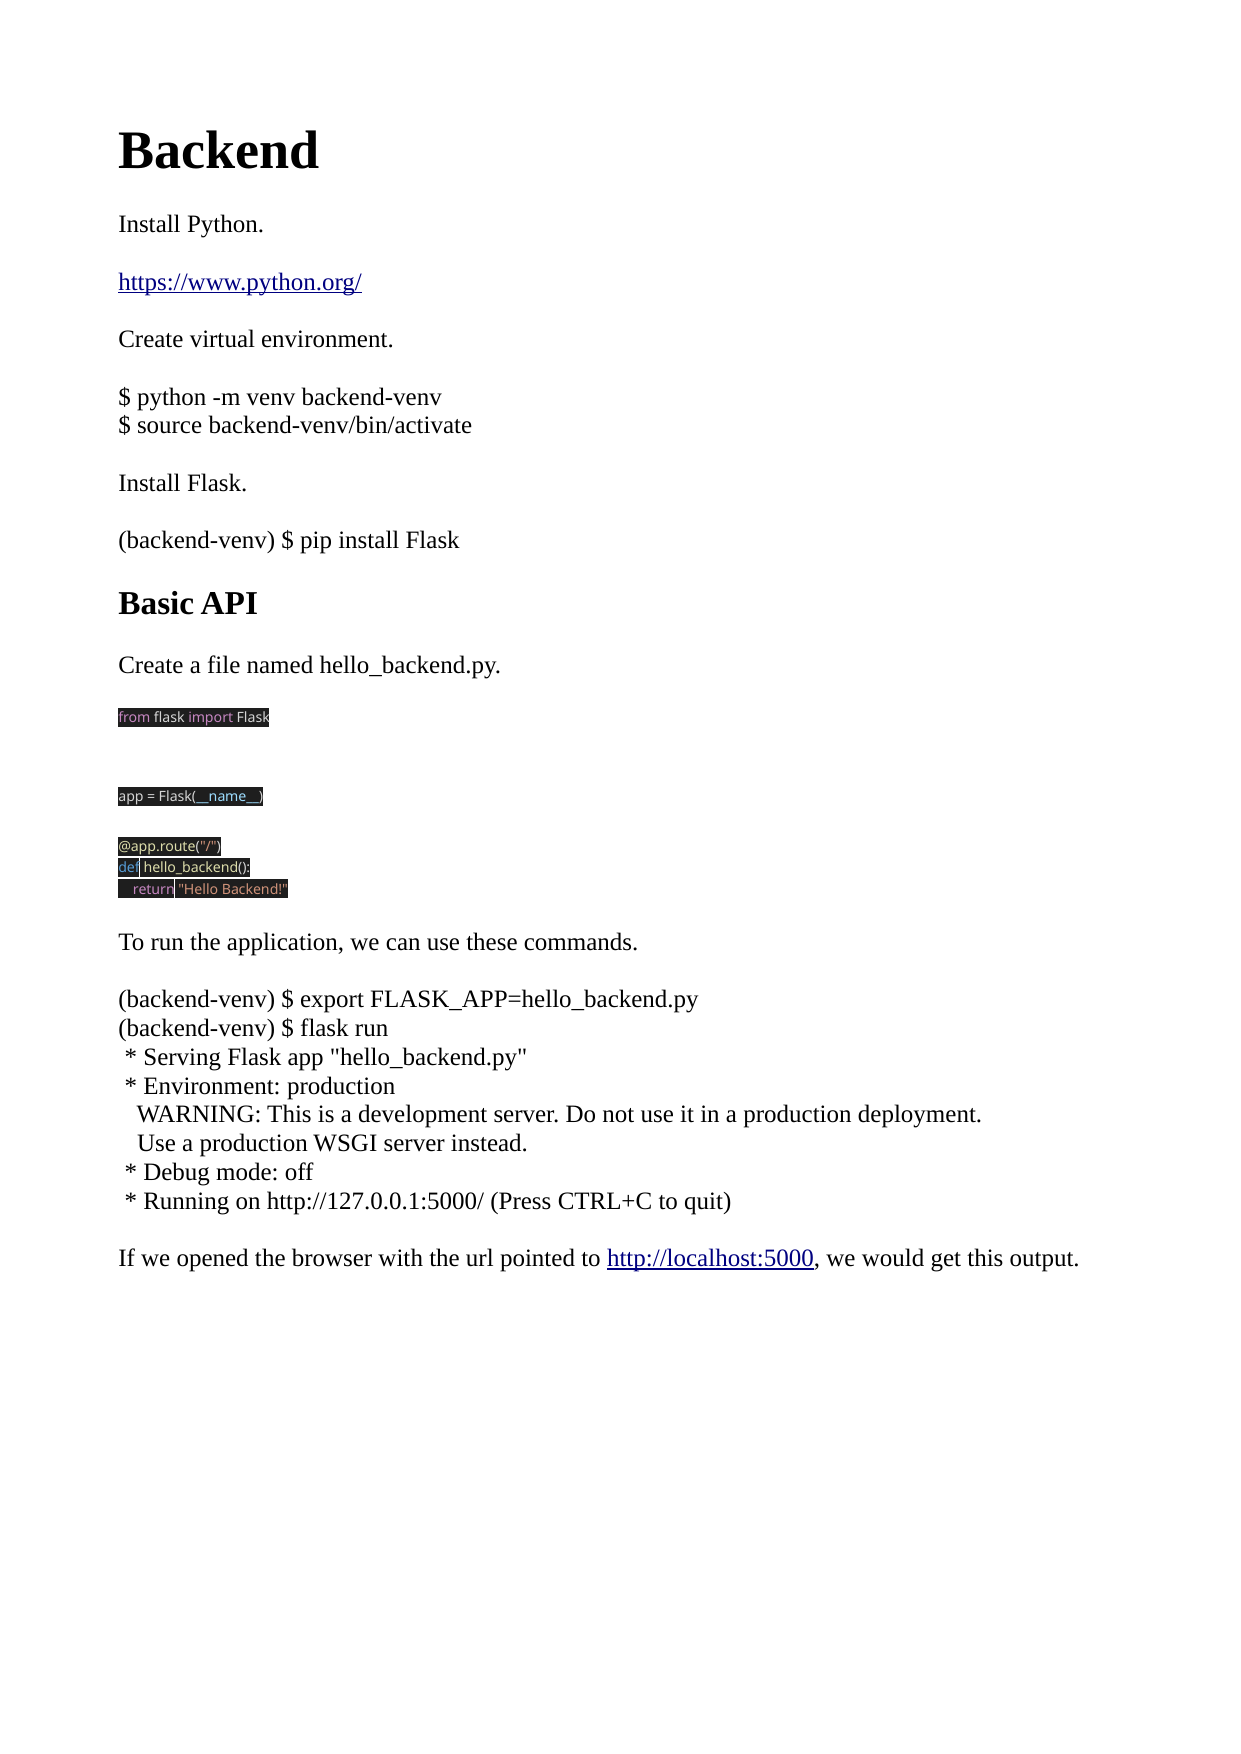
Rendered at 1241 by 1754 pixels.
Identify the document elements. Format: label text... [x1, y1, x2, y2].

text Create virtual environment. [118, 324, 1122, 353]
text return "Hello Backend!" [118, 877, 1122, 898]
text * Running on http://127.0.0.1:5000/ (Press CTRL+C to quit) [118, 1186, 1122, 1214]
text Use a production WSGI server instead. [118, 1128, 1122, 1157]
text * Environment: production [118, 1071, 1122, 1099]
text To run the application, we can use these commands. [118, 927, 1122, 956]
text @app.route("/") [118, 835, 1122, 856]
text from flask import Flask [118, 707, 1122, 727]
text $ python -m venv backend-venv [118, 382, 1122, 410]
text (backend-venv) $ export FLASK_APP=hello_backend.py [118, 984, 1122, 1013]
text Basic API [118, 583, 1122, 621]
text $ source backend-venv/bin/activate [118, 410, 1122, 439]
text * Debug mode: off [118, 1157, 1122, 1186]
text Install Python. [118, 209, 1122, 238]
text app = Flask(__name__) [118, 785, 1122, 806]
text * Serving Flask app "hello_backend.py" [118, 1042, 1122, 1071]
text https://www.python.org/ [118, 267, 1122, 295]
text (backend-venv) $ flask run [118, 1013, 1122, 1042]
text (backend-venv) $ pip install Flask [118, 525, 1122, 554]
text If we opened the browser with the url pointed to http://localhost:5000, we would get this output. [118, 1243, 1122, 1272]
text def hello_backend(): [118, 856, 1122, 877]
text Backend [118, 118, 1122, 180]
text Install Flask. [118, 468, 1122, 497]
text WARNING: This is a development server. Do not use it in a production deployment. [118, 1099, 1122, 1128]
text Create a file named hello_backend.py. [118, 650, 1122, 679]
